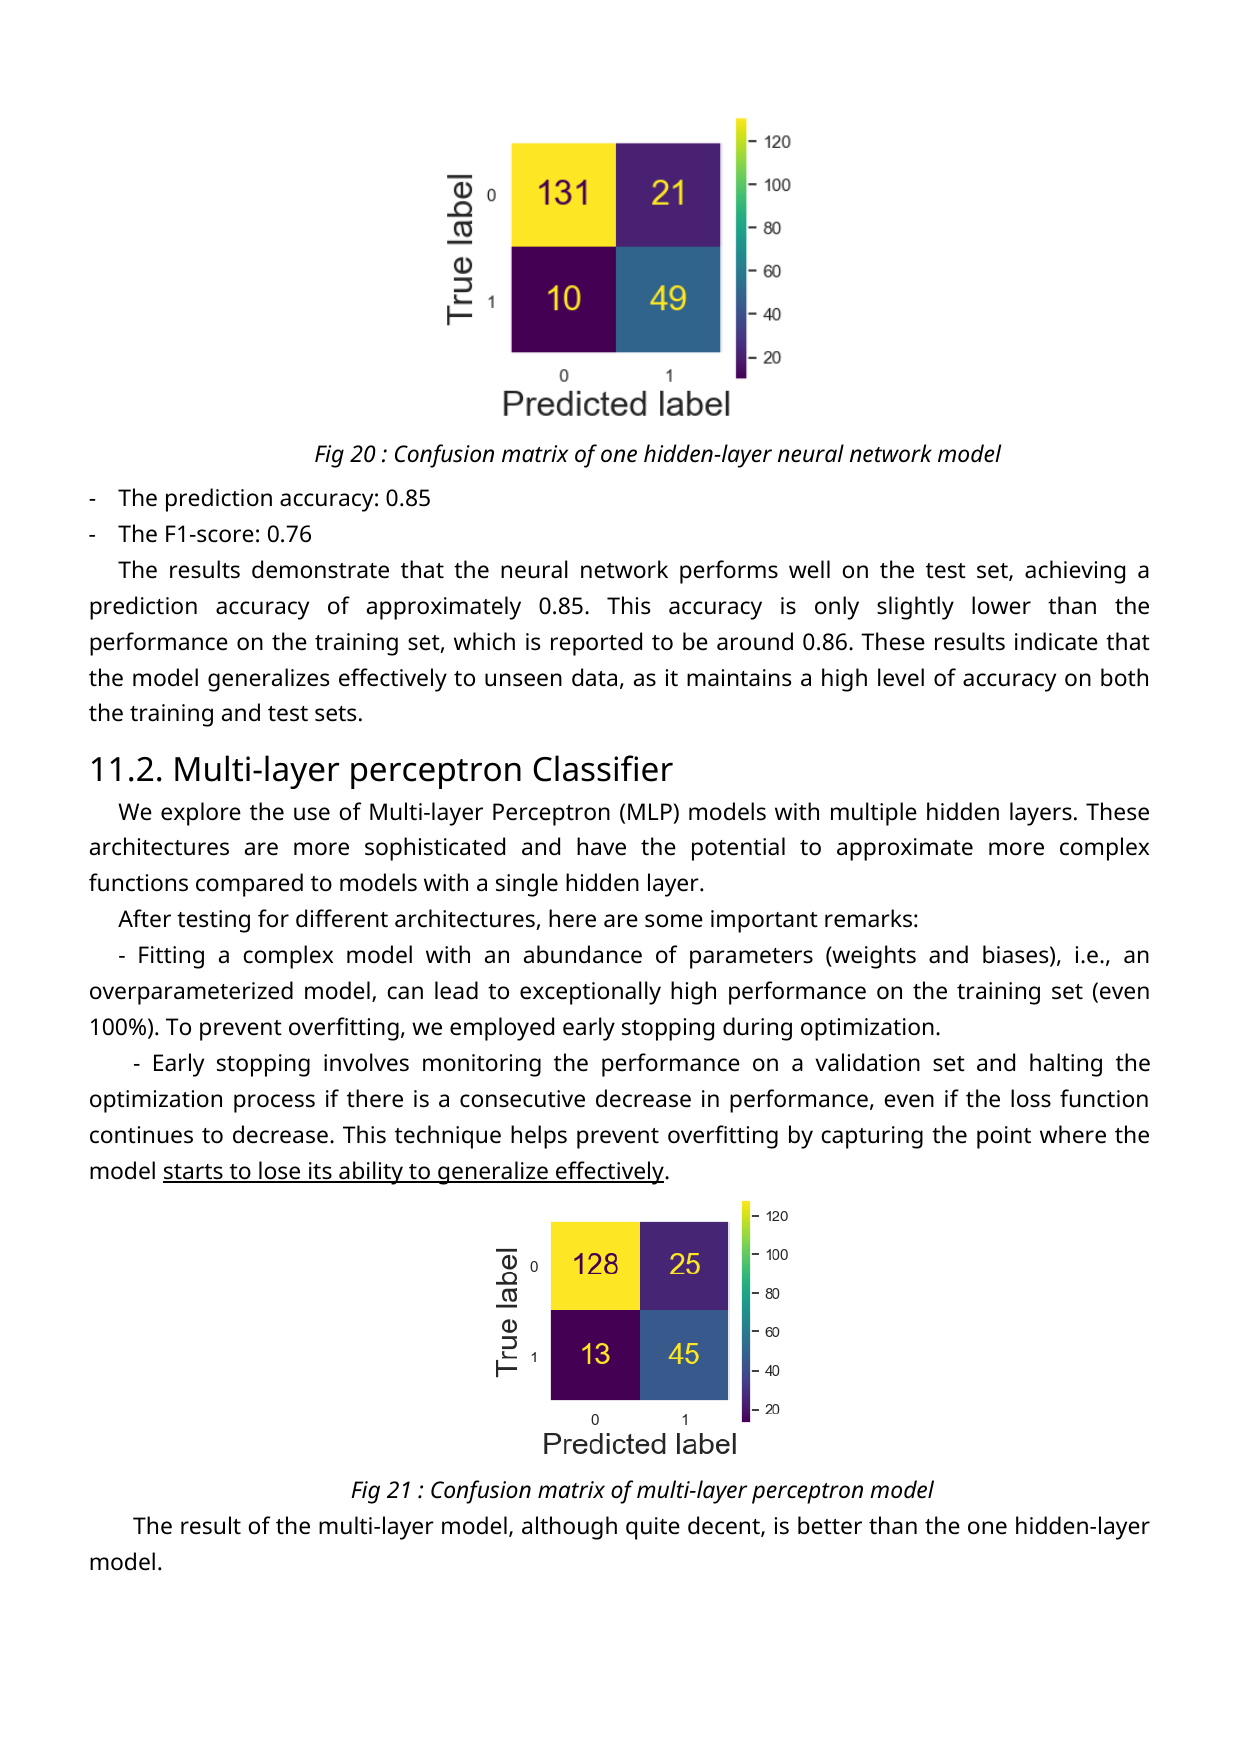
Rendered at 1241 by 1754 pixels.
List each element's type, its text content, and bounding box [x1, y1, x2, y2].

picture [437, 106, 803, 434]
list The prediction accuracy: 0.85 [88, 482, 1152, 513]
text The results demonstrate that the neural network performs well on the test set, achieving a prediction accuracy of approximately 0.85. This accuracy is only slightly lower than the performance on the training set, which is reported to be around 0.86. These results indicate that the model generalizes effectively to unseen data, as it maintains a high level of accuracy on both the training and test sets. [88, 554, 1152, 729]
text The result of the multi-layer model, although quite decent, is better than the one hidden-layer model. [88, 1509, 1152, 1577]
text After testing for different architectures, here are some important remarks: [88, 903, 1152, 934]
text Fig 20 : Confusion matrix of one hidden-layer neural network model [133, 438, 1152, 469]
text Fig 21 : Confusion matrix of multi-layer perceptron model [88, 1474, 1152, 1505]
text We explore the use of Multi-layer Perceptron (MLP) models with multiple hidden layers. These architectures are more sophisticated and have the potential to approximate more complex functions compared to models with a single hidden layer. [88, 795, 1152, 898]
text - Early stopping involves monitoring the performance on a validation set and halting the optimization process if there is a consecutive decrease in performance, even if the loss function continues to decrease. This technique helps prevent overfitting by capturing the point where the model starts to lose its ability to generalize effectively. [88, 1047, 1152, 1186]
list The F1-score: 0.76 [88, 518, 1152, 549]
subtitle 11.2. Multi-layer perceptron Classifier [88, 746, 1152, 791]
picture [487, 1190, 798, 1469]
text - Fitting a complex model with an abundance of parameters (weights and biases), i.e., an overparameterized model, can lead to exceptionally high performance on the training set (even 100%). To prevent overfitting, we employed early stopping during optimization. [88, 939, 1152, 1042]
